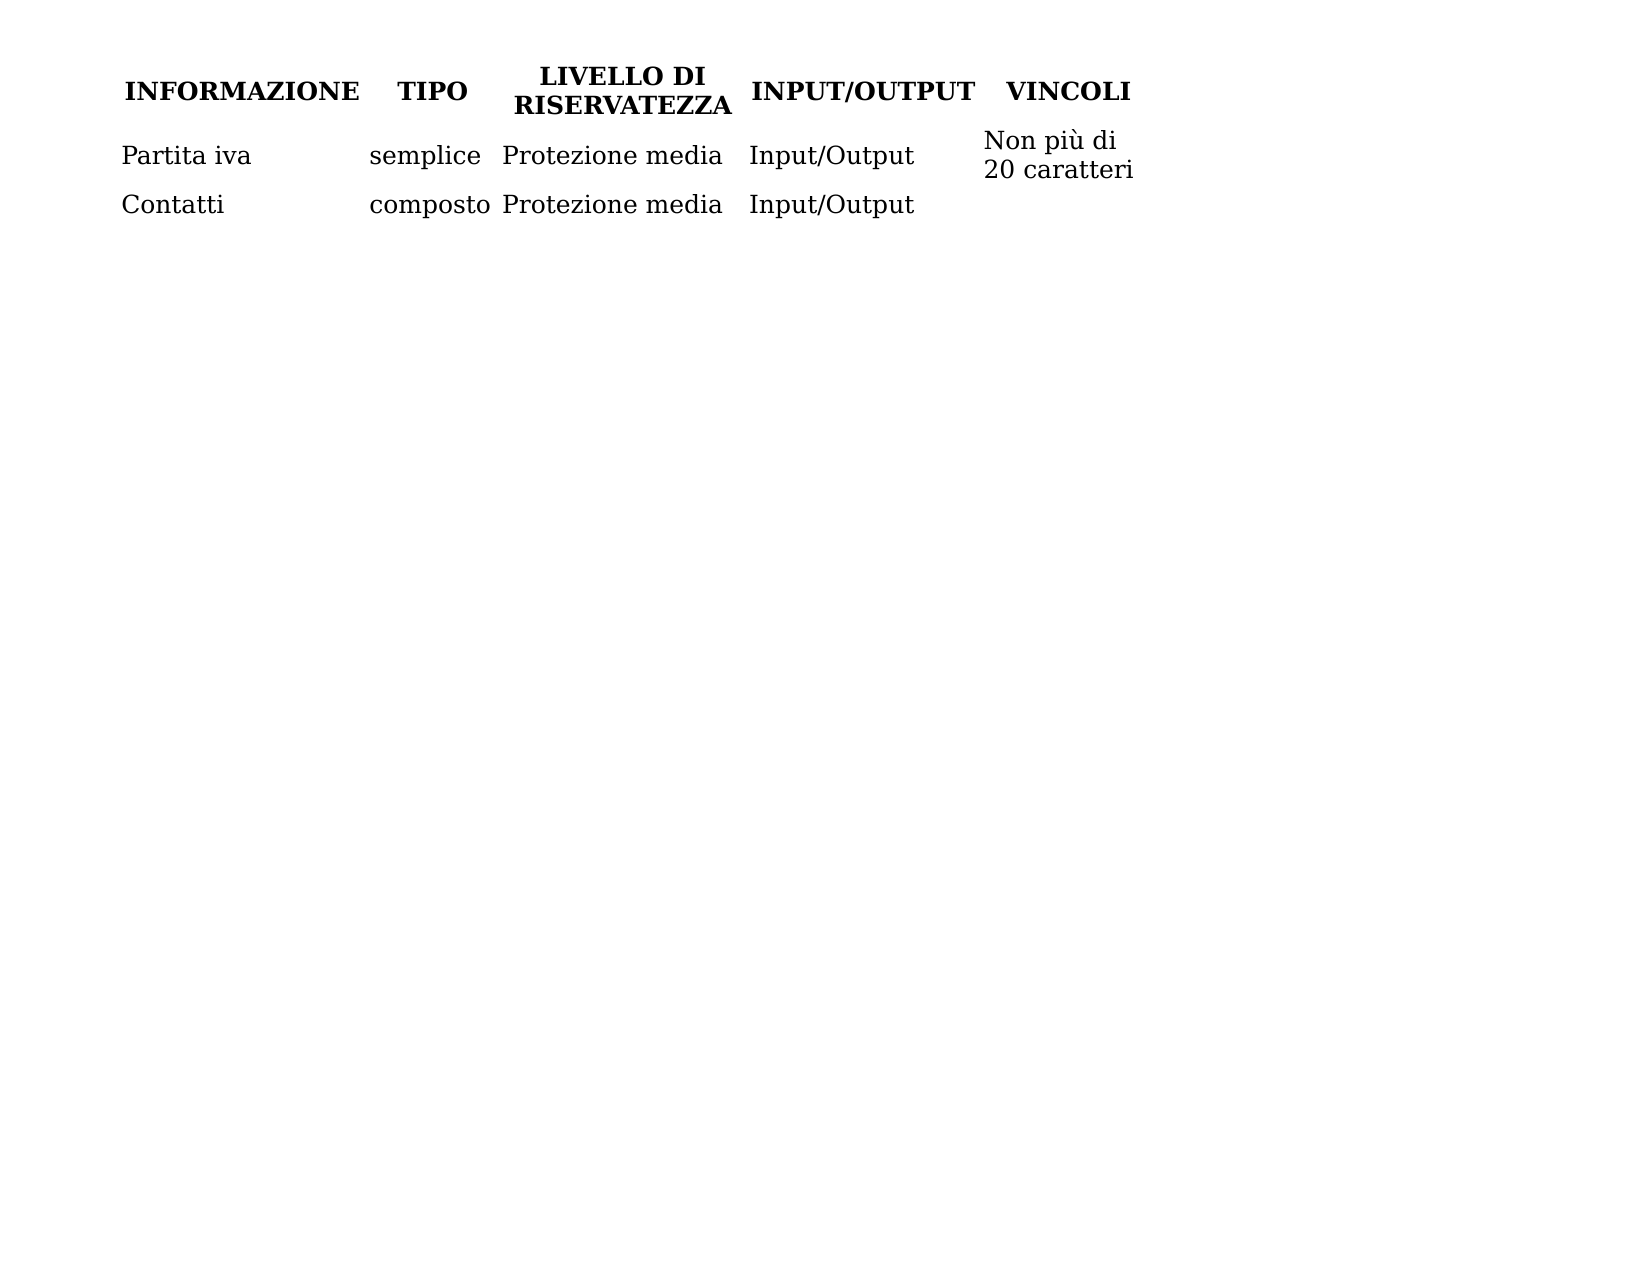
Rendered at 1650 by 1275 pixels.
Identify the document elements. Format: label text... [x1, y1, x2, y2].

table_cell Non più di 20 caratteri [980, 124, 1157, 188]
table_header VINCOLI [980, 59, 1157, 123]
table_cell Protezione media [499, 124, 746, 188]
table_cell semplice [366, 124, 499, 188]
table_header INPUT/OUTPUT [746, 59, 980, 123]
table_cell [980, 188, 1157, 223]
table_cell Partita iva [118, 124, 366, 188]
table_header INFORMAZIONE [118, 59, 366, 123]
table_cell Input/Output [746, 188, 980, 223]
table_cell Protezione media [499, 188, 746, 223]
table_cell Input/Output [746, 124, 980, 188]
table_header TIPO [366, 59, 499, 123]
table_header LIVELLO DI RISERVATEZZA [499, 59, 746, 123]
table_cell composto [366, 188, 499, 223]
table_cell Contatti [118, 188, 366, 223]
